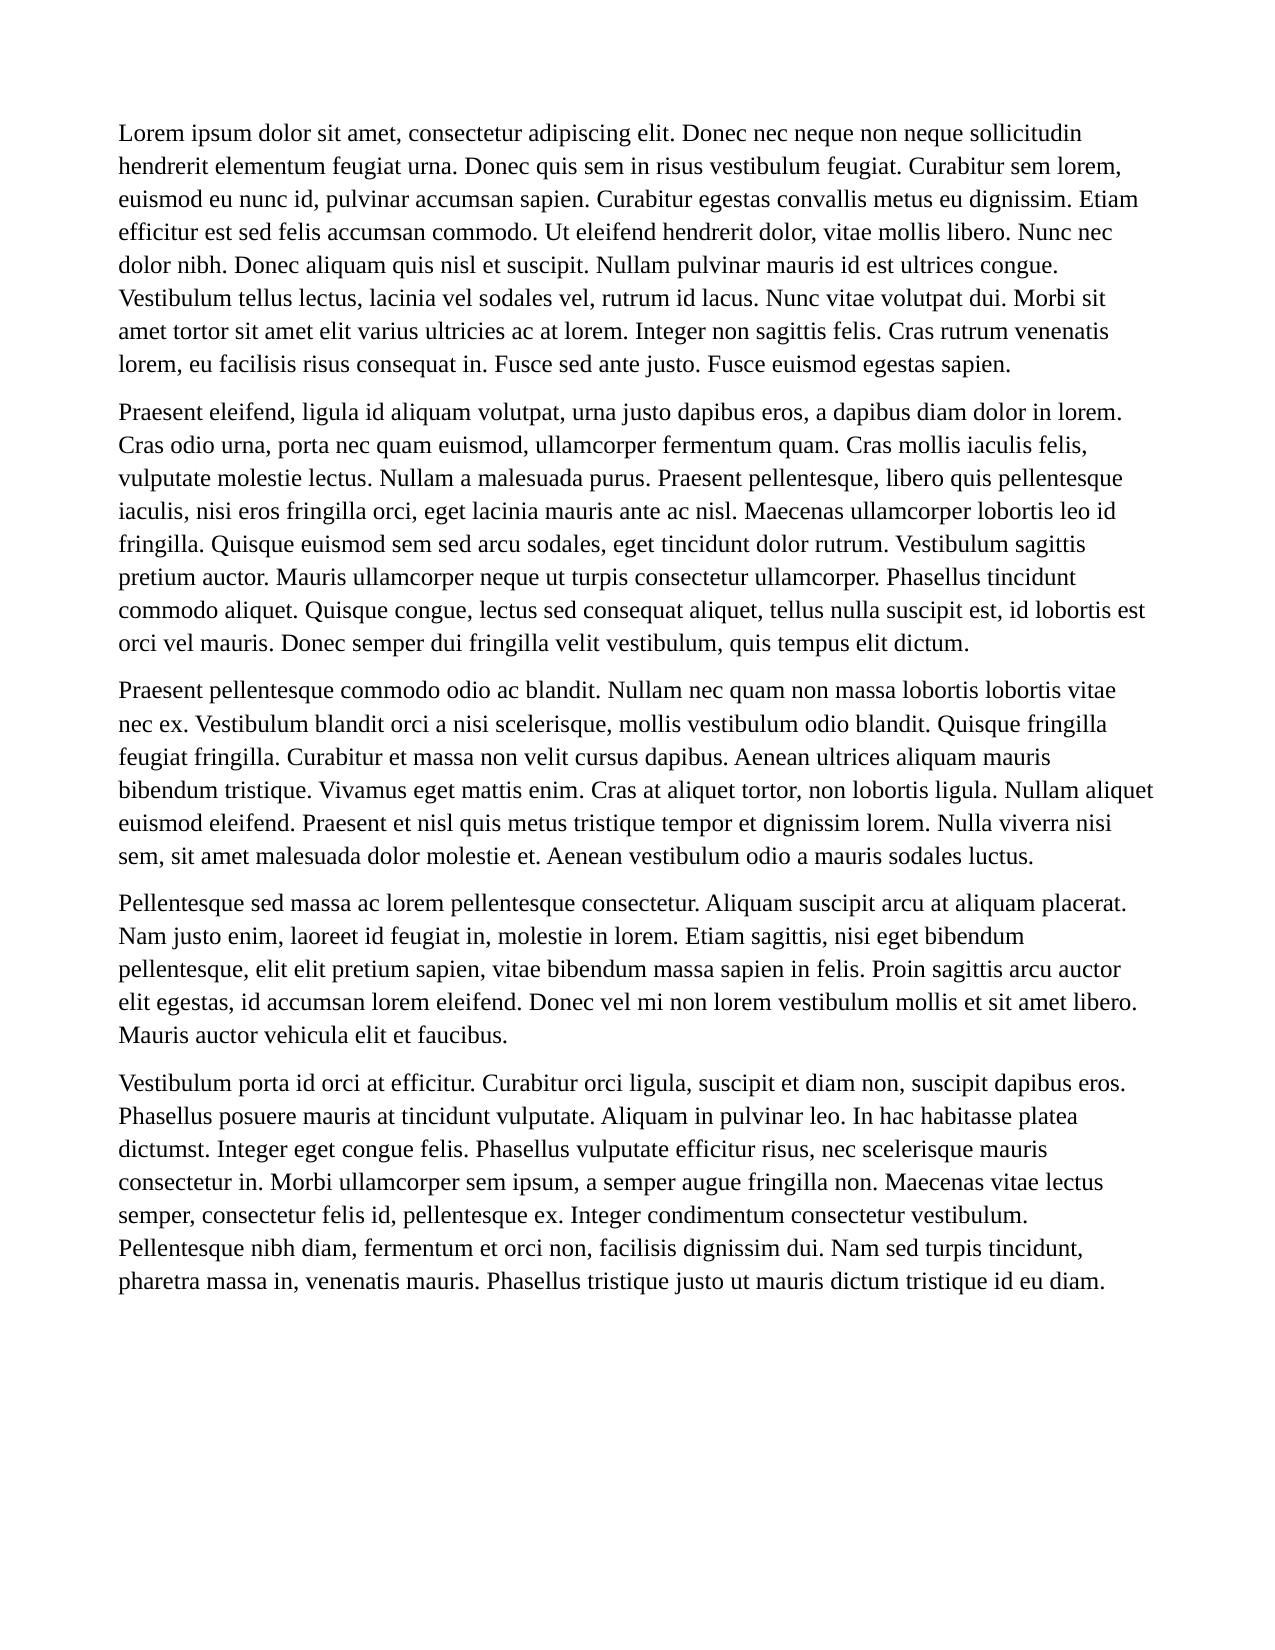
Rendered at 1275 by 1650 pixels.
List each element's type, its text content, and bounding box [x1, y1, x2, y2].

text Pellentesque sed massa ac lorem pellentesque consectetur. Aliquam suscipit arcu at aliquam placerat. Nam justo enim, laoreet id feugiat in, molestie in lorem. Etiam sagittis, nisi eget bibendum pellentesque, elit elit pretium sapien, vitae bibendum massa sapien in felis. Proin sagittis arcu auctor elit egestas, id accumsan lorem eleifend. Donec vel mi non lorem vestibulum mollis et sit amet libero. Mauris auctor vehicula elit et faucibus. [118, 888, 1157, 1049]
text Praesent pellentesque commodo odio ac blandit. Nullam nec quam non massa lobortis lobortis vitae nec ex. Vestibulum blandit orci a nisi scelerisque, mollis vestibulum odio blandit. Quisque fringilla feugiat fringilla. Curabitur et massa non velit cursus dapibus. Aenean ultrices aliquam mauris bibendum tristique. Vivamus eget mattis enim. Cras at aliquet tortor, non lobortis ligula. Nullam aliquet euismod eleifend. Praesent et nisl quis metus tristique tempor et dignissim lorem. Nulla viverra nisi sem, sit amet malesuada dolor molestie et. Aenean vestibulum odio a mauris sodales luctus. [118, 676, 1157, 869]
text Lorem ipsum dolor sit amet, consectetur adipiscing elit. Donec nec neque non neque sollicitudin hendrerit elementum feugiat urna. Donec quis sem in risus vestibulum feugiat. Curabitur sem lorem, euismod eu nunc id, pulvinar accumsan sapien. Curabitur egestas convallis metus eu dignissim. Etiam efficitur est sed felis accumsan commodo. Ut eleifend hendrerit dolor, vitae mollis libero. Nunc nec dolor nibh. Donec aliquam quis nisl et suscipit. Nullam pulvinar mauris id est ultrices congue. Vestibulum tellus lectus, lacinia vel sodales vel, rutrum id lacus. Nunc vitae volutpat dui. Morbi sit amet tortor sit amet elit varius ultricies ac at lorem. Integer non sagittis felis. Cras rutrum venenatis lorem, eu facilisis risus consequat in. Fusce sed ante justo. Fusce euismod egestas sapien. [118, 118, 1157, 378]
text Vestibulum porta id orci at efficitur. Curabitur orci ligula, suscipit et diam non, suscipit dapibus eros. Phasellus posuere mauris at tincidunt vulputate. Aliquam in pulvinar leo. In hac habitasse platea dictumst. Integer eget congue felis. Phasellus vulputate efficitur risus, nec scelerisque mauris consectetur in. Morbi ullamcorper sem ipsum, a semper augue fringilla non. Maecenas vitae lectus semper, consectetur felis id, pellentesque ex. Integer condimentum consectetur vestibulum. Pellentesque nibh diam, fermentum et orci non, facilisis dignissim dui. Nam sed turpis tincidunt, pharetra massa in, venenatis mauris. Phasellus tristique justo ut mauris dictum tristique id eu diam. [118, 1068, 1157, 1295]
text Praesent eleifend, ligula id aliquam volutpat, urna justo dapibus eros, a dapibus diam dolor in lorem. Cras odio urna, porta nec quam euismod, ullamcorper fermentum quam. Cras mollis iaculis felis, vulputate molestie lectus. Nullam a malesuada purus. Praesent pellentesque, libero quis pellentesque iaculis, nisi eros fringilla orci, eget lacinia mauris ante ac nisl. Maecenas ullamcorper lobortis leo id fringilla. Quisque euismod sem sed arcu sodales, eget tincidunt dolor rutrum. Vestibulum sagittis pretium auctor. Mauris ullamcorper neque ut turpis consectetur ullamcorper. Phasellus tincidunt commodo aliquet. Quisque congue, lectus sed consequat aliquet, tellus nulla suscipit est, id lobortis est orci vel mauris. Donec semper dui fringilla velit vestibulum, quis tempus elit dictum. [118, 397, 1157, 657]
